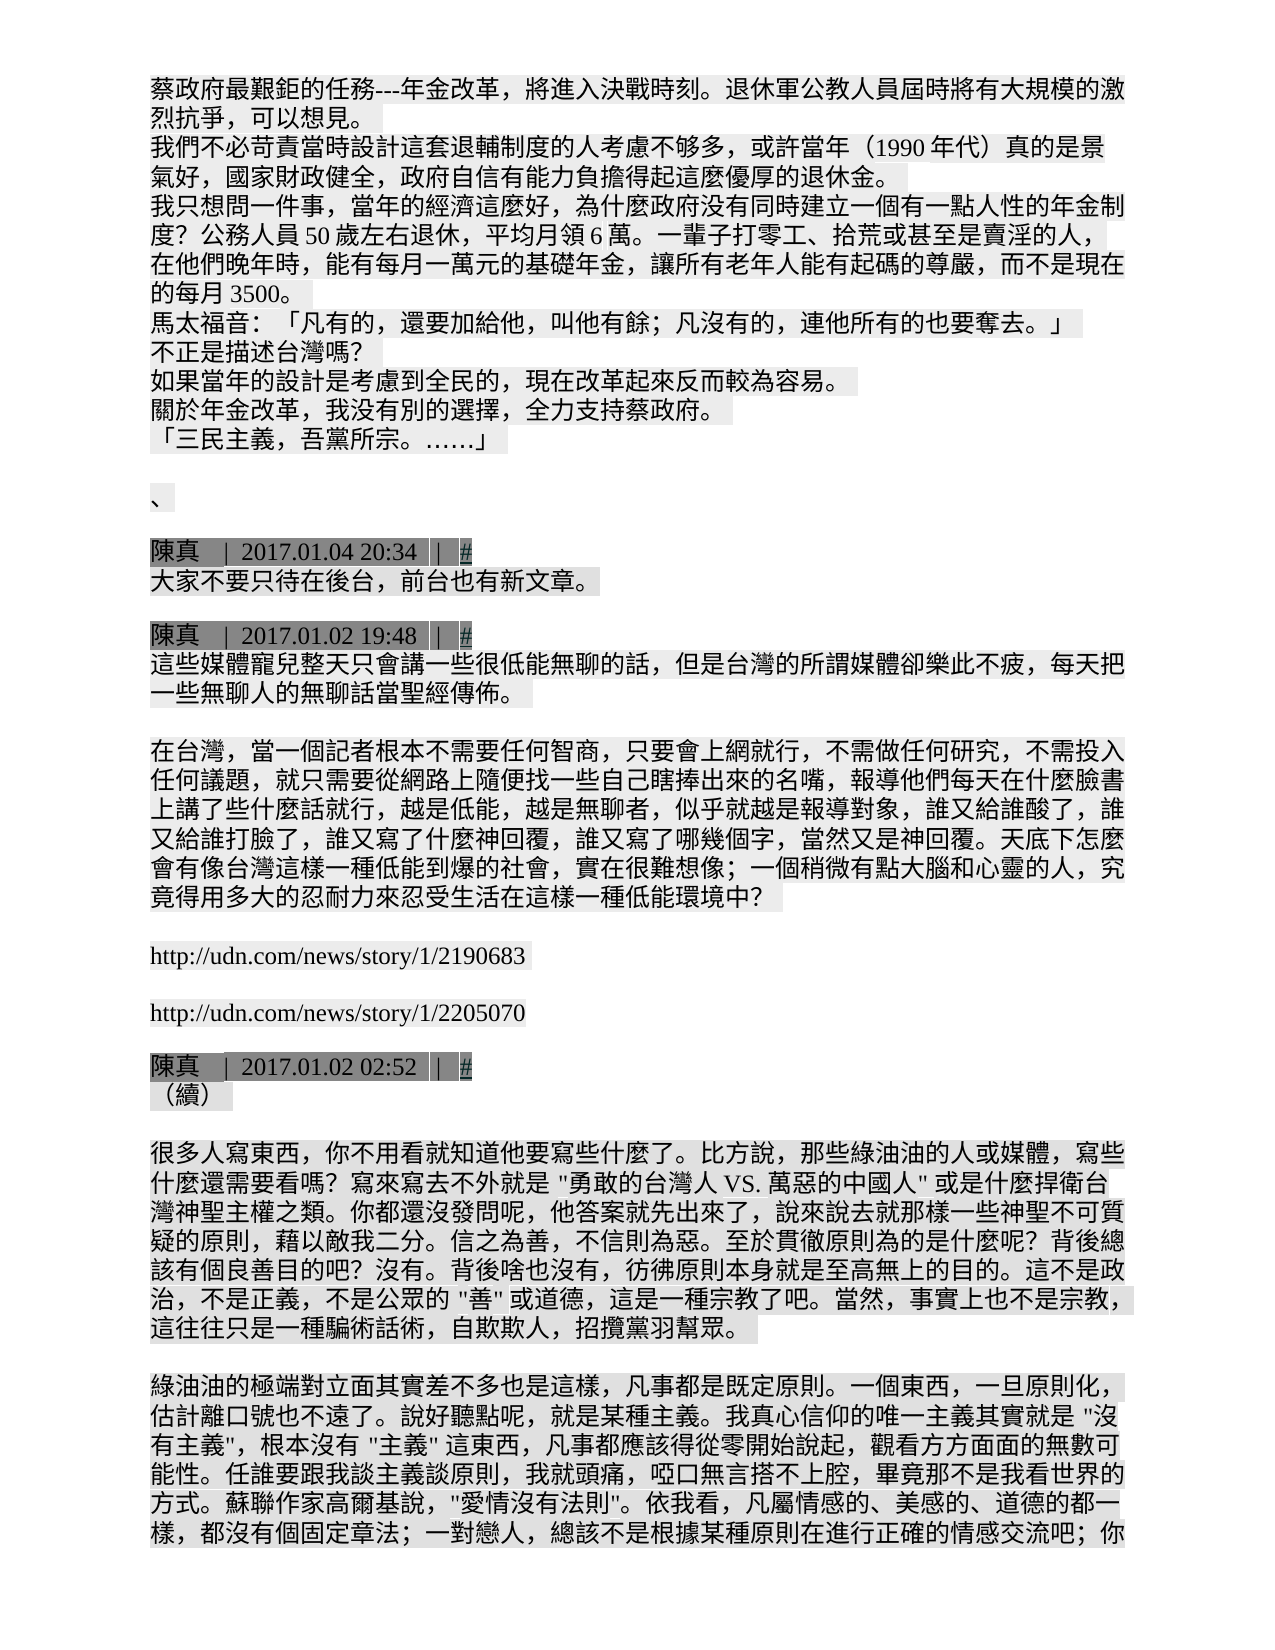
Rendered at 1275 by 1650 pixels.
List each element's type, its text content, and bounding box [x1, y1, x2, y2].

text 這些媒體寵兒整天只會講一些很低能無聊的話，但是台灣的所謂媒體卻樂此不疲，每天把一些無聊人的無聊話當聖經傳佈。 在台灣，當一個記者根本不需要任何智商，只要會上網就行，不需做任何研究，不需投入任何議題，就只需要從網路上隨便找一些自己瞎捧出來的名嘴，報導他們每天在什麼臉書上講了些什麼話就行，越是低能，越是無聊者，似乎就越是報導對象，誰又給誰酸了，誰又給誰打臉了，誰又寫了什麼神回覆，誰又寫了哪幾個字，當然又是神回覆。天底下怎麼會有像台灣這樣一種低能到爆的社會，實在很難想像；一個稍微有點大腦和心靈的人，究竟得用多大的忍耐力來忍受生活在這樣一種低能環境中？ http://udn.com/news/story/1/2190683 http://udn.com/news/story/1/2205070 [150, 650, 1125, 1027]
text 蔡政府最艱鉅的任務---年金改革，將進入決戰時刻。退休軍公教人員屆時將有大規模的激烈抗爭，可以想見。 我們不必苛責當時設計這套退輔制度的人考慮不够多，或許當年（1990年代）真的是景氣好，國家財政健全，政府自信有能力負擔得起這麼優厚的退休金。 我只想問一件事，當年的經濟這麼好，為什麼政府没有同時建立一個有一點人性的年金制度？公務人員50歲左右退休，平均月領6萬。一輩子打零工、拾荒或甚至是賣淫的人，在他們晚年時，能有每月一萬元的基礎年金，讓所有老年人能有起碼的尊嚴，而不是現在的每月3500。 馬太福音：「凡有的，還要加給他，叫他有餘；凡沒有的，連他所有的也要奪去。」 不正是描述台灣嗎？ 如果當年的設計是考慮到全民的，現在改革起來反而較為容易。 關於年金改革，我没有別的選擇，全力支持蔡政府。 「三民主義，吾黨所宗。……」 、 [150, 75, 1125, 512]
text 陳真 | 2017.01.04 20:34 | # [150, 537, 1125, 567]
text 陳真 | 2017.01.02 02:52 | # [150, 1052, 1125, 1082]
text 陳真 | 2017.01.02 19:48 | # [150, 621, 1125, 650]
text （續） 很多人寫東西，你不用看就知道他要寫些什麼了。比方說，那些綠油油的人或媒體，寫些什麼還需要看嗎？寫來寫去不外就是 "勇敢的台灣人VS. 萬惡的中國人" 或是什麼捍衛台灣神聖主權之類。你都還沒發問呢，他答案就先出來了，說來說去就那樣一些神聖不可質疑的原則，藉以敵我二分。信之為善，不信則為惡。至於貫徹原則為的是什麼呢？背後總該有個良善目的吧？沒有。背後啥也沒有，彷彿原則本身就是至高無上的目的。這不是政治，不是正義，不是公眾的 "善" 或道德，這是一種宗教了吧。當然，事實上也不是宗教，這往往只是一種騙術話術，自欺欺人，招攬黨羽幫眾。 綠油油的極端對立面其實差不多也是這樣，凡事都是既定原則。一個東西，一旦原則化，估計離口號也不遠了。說好聽點呢，就是某種主義。我真心信仰的唯一主義其實就是 "沒有主義"，根本沒有 "主義" 這東西，凡事都應該得從零開始說起，觀看方方面面的無數可能性。任誰要跟我談主義談原則，我就頭痛，啞口無言搭不上腔，畢竟那不是我看世界的方式。蘇聯作家高爾基說，"愛情沒有法則"。依我看，凡屬情感的、美感的、道德的都一樣，都沒有個固定章法；一對戀人，總該不是根據某種原則在進行正確的情感交流吧；你之所以行事正直，應該也不是因為你腦袋裏塞滿了各種正義原則；你幫助路邊一隻受傷的小狗，應該也不是首先想到動物權的原則理念吧？ 概念化或原則化當然還是有用的，把個別血肉事物給抽象化，方便溝通，但它終究只是一種手段，而非目的本身。就比方說，我支持動物權，但我魚蝦蟹還是照吃，雖然牠們都是動物；我畢竟不是依照原則辦事。過去這十幾年來我從台獨轉而支持統一，並不是因為我接受了統一這項神聖使命，而只是因為我意識到統一對兩岸人民乃至世上眾人是有利的，或利遠大於弊的。倘若有一天，世界局勢有變，台獨有利於世上大多數人時，為什麼非統一不可呢？ 當醫生有個首要原則就是 "Do no harm" (別造成傷害)。但是有可能不造成傷害嗎？很難吧。每開一個刀，每開一道處方，對身體都是一種傷害，天底下難道會有哪個藥物是沒有副作用的嗎？食物都有副作用了，何況藥物，但我們衡量利害得失後，該開刀開刀，該吃藥吃藥。我們所面臨的道德困境往往不是在好與壞之間做一選擇，而是在更多的惡與更少的惡之間，或更多的善與更少的善之間，做出選擇。 "沒有主義＂聽起來彷彿也是一種主義了，就像相對主義，似乎凡事沒個準則便是一種準則。但我倒也無此意，基本上我還是相信 "絕對"，相信一種絕對價值。問題卻出在我配不上它，故而無從言說。就好像我很想要成為一名天主教徒或基督徒，但就是配不上；道理這東西，講很容易，做很難。平常開車都已經很想殺人了，更不用說哪天遇到歹徒，要我不傷害他而任其宰割恐怕很難。戰爭也一樣，講 "非暴力＂很容易，但要執行卻很難；天底下應該沒有比那些崇尚各種形式的暴力、並且整天鼓吹仇恨大陸人的綠營人士更會講什麼 "愛與非暴力" 的了。 甘地在二戰期間的一些反戰作為始終讓我很感動，但我並不是被他的話所感動，而是他的生命，他一生的作為。比方說，他拒絕與英、美同盟，因為他說他看不出來英國在印度的所作所為和納粹有何不同；他說，西方的民主自由只是 "西方人至上" 的一場假面騙局；至於日本的侵略，他主張讓印度人集體手無寸鐵地走向日本人的刺刀，自願受死，直到屍體堆積如山，直到日本人找回他們應有的良知而願意放下屠刀。甘地並當面建議蔣介石也採用這個極其有效而且不會有副作用的方法抗日。甘地的思想、精神與作為，就如同耶穌一般，我心嚮往，但就是做不到。非暴力顯然要比暴力更要困難千萬倍。 [150, 1082, 1125, 1548]
text 大家不要只待在後台，前台也有新文章。 [150, 567, 1125, 596]
